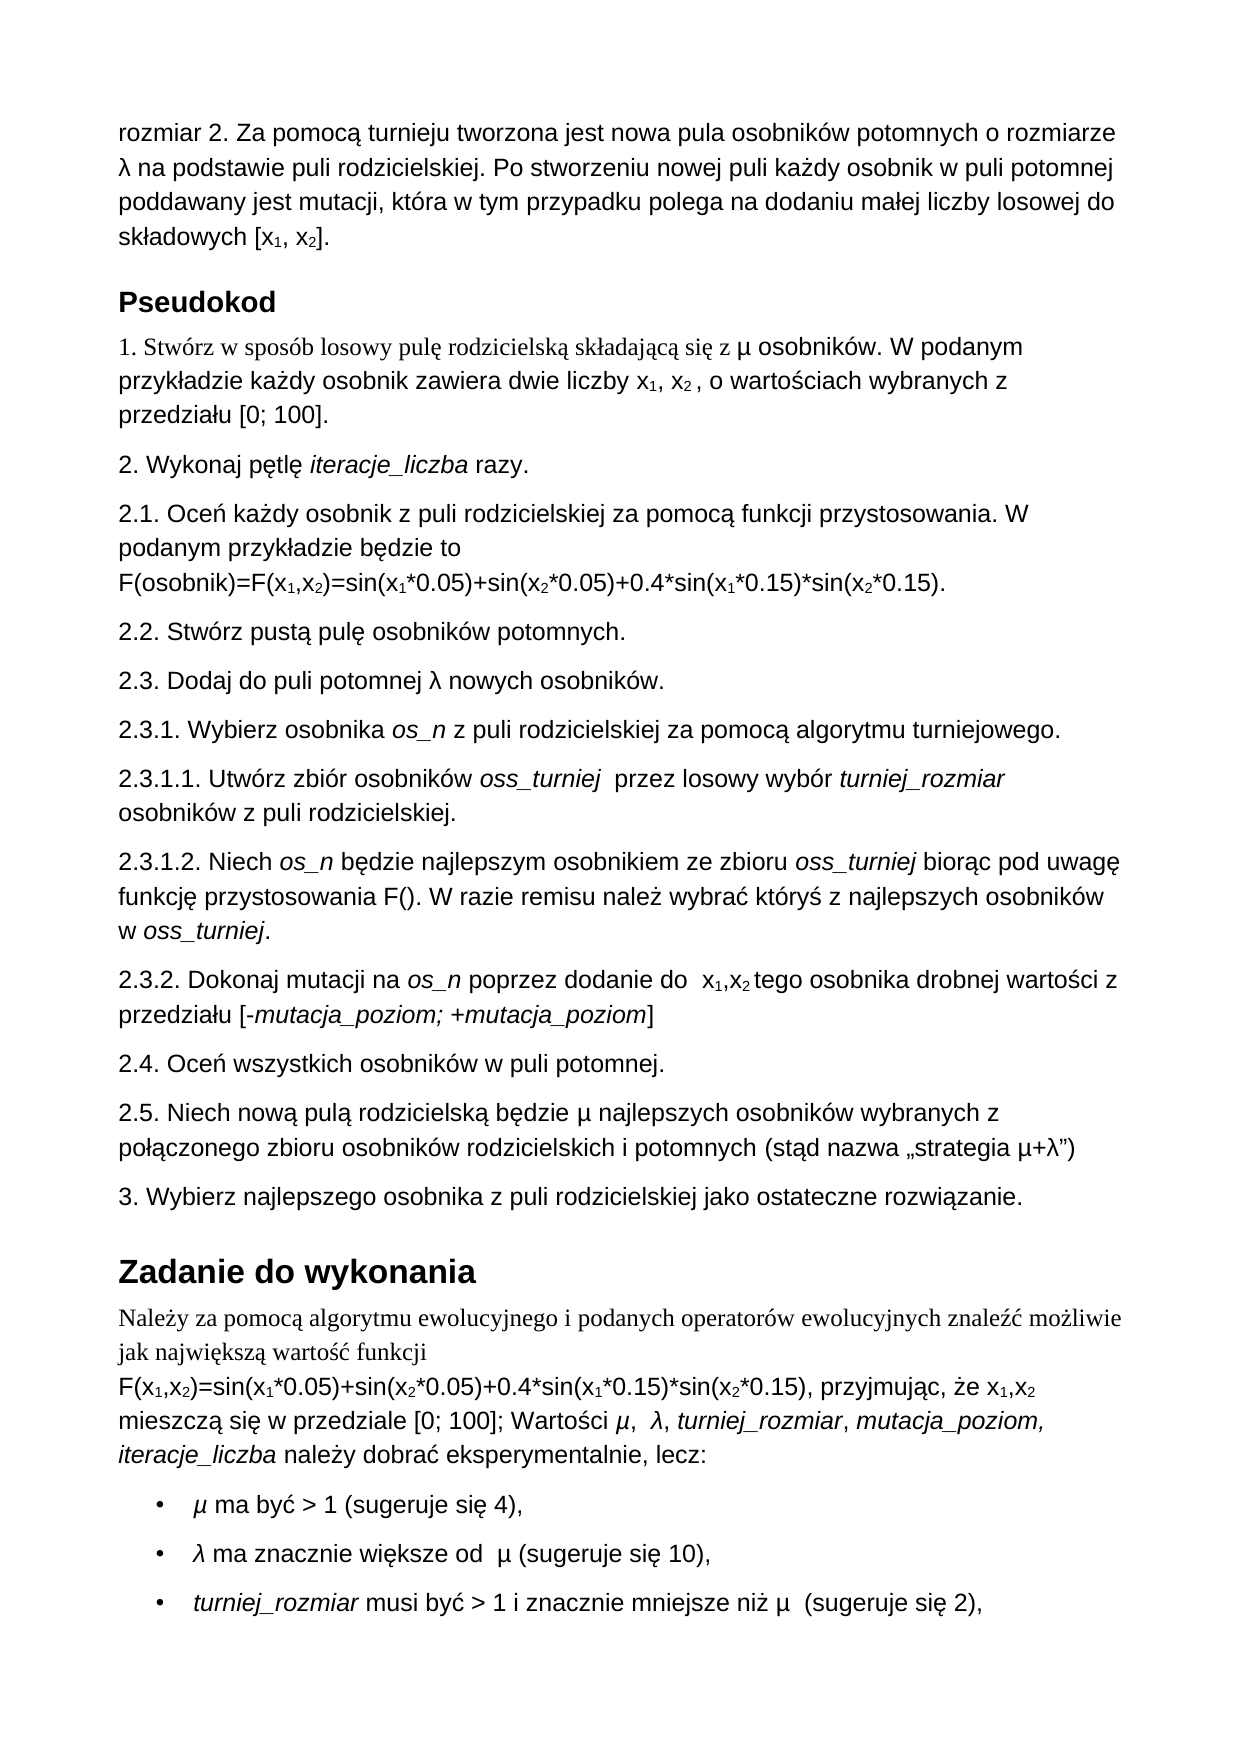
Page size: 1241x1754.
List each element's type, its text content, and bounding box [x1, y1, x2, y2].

text 2.3. Dodaj do puli potomnej λ nowych osobników. [118, 666, 1122, 694]
text 2.1. Oceń każdy osobnik z puli rodzicielskiej za pomocą funkcji przystosowania. W podanym przykładzie będzie to F(osobnik)=F(x1,x2)=sin(x1*0.05)+sin(x2*0.05)+0.4*sin(x1*0.15)*sin(x2*0.15). [118, 499, 1122, 596]
text 3. Wybierz najlepszego osobnika z puli rodzicielskiej jako ostateczne rozwiązanie. [118, 1182, 1122, 1210]
text rozmiar 2. Za pomocą turnieju tworzona jest nowa pula osobników potomnych o rozmiarze λ na podstawie puli rodzicielskiej. Po stworzeniu nowej puli każdy osobnik w puli potomnej poddawany jest mutacji, która w tym przypadku polega na dodaniu małej liczby losowej do składowych [x1, x2]. [118, 118, 1122, 250]
list turniej_rozmiar musi być > 1 i znacznie mniejsze niż µ (sugeruje się 2), [156, 1588, 1122, 1617]
list µ ma być > 1 (sugeruje się 4), [156, 1489, 1122, 1518]
text 1. Stwórz w sposób losowy pulę rodzicielską składającą się z µ osobników. W podanym przykładzie każdy osobnik zawiera dwie liczby x1, x2 , o wartościach wybranych z przedziału [0; 100]. [118, 331, 1122, 429]
subtitle Zadanie do wykonania [118, 1251, 1122, 1290]
subtitle Pseudokod [118, 285, 1122, 319]
text 2.3.1.1. Utwórz zbiór osobników oss_turniej przez losowy wybór turniej_rozmiar osobników z puli rodzicielskiej. [118, 764, 1122, 827]
text 2.2. Stwórz pustą pulę osobników potomnych. [118, 617, 1122, 645]
text 2.3.2. Dokonaj mutacji na os_n poprzez dodanie do x1,x2 tego osobnika drobnej wartości z przedziału [-mutacja_poziom; +mutacja_poziom] [118, 965, 1122, 1029]
text 2.4. Oceń wszystkich osobników w puli potomnej. [118, 1049, 1122, 1078]
text 2.3.1.2. Niech os_n będzie najlepszym osobnikiem ze zbioru oss_turniej biorąc pod uwagę funkcję przystosowania F(). W razie remisu należ wybrać któryś z najlepszych osobników w oss_turniej. [118, 847, 1122, 945]
list λ ma znacznie większe od µ (sugeruje się 10), [156, 1539, 1122, 1568]
text 2.5. Niech nową pulą rodzicielską będzie µ najlepszych osobników wybranych z połączonego zbioru osobników rodzicielskich i potomnych (stąd nazwa „strategia µ+λ”) [118, 1098, 1122, 1161]
text 2. Wykonaj pętlę iteracje_liczba razy. [118, 449, 1122, 478]
text Należy za pomocą algorytmu ewolucyjnego i podanych operatorów ewolucyjnych znaleźć możliwie jak największą wartość funkcji F(x1,x2)=sin(x1*0.05)+sin(x2*0.05)+0.4*sin(x1*0.15)*sin(x2*0.15), przyjmując, że x1,x2 mieszczą się w przedziale [0; 100]; Wartości µ, λ, turniej_rozmiar, mutacja_poziom, iteracje_liczba należy dobrać eksperymentalnie, lecz: [118, 1303, 1122, 1469]
text 2.3.1. Wybierz osobnika os_n z puli rodzicielskiej za pomocą algorytmu turniejowego. [118, 715, 1122, 743]
